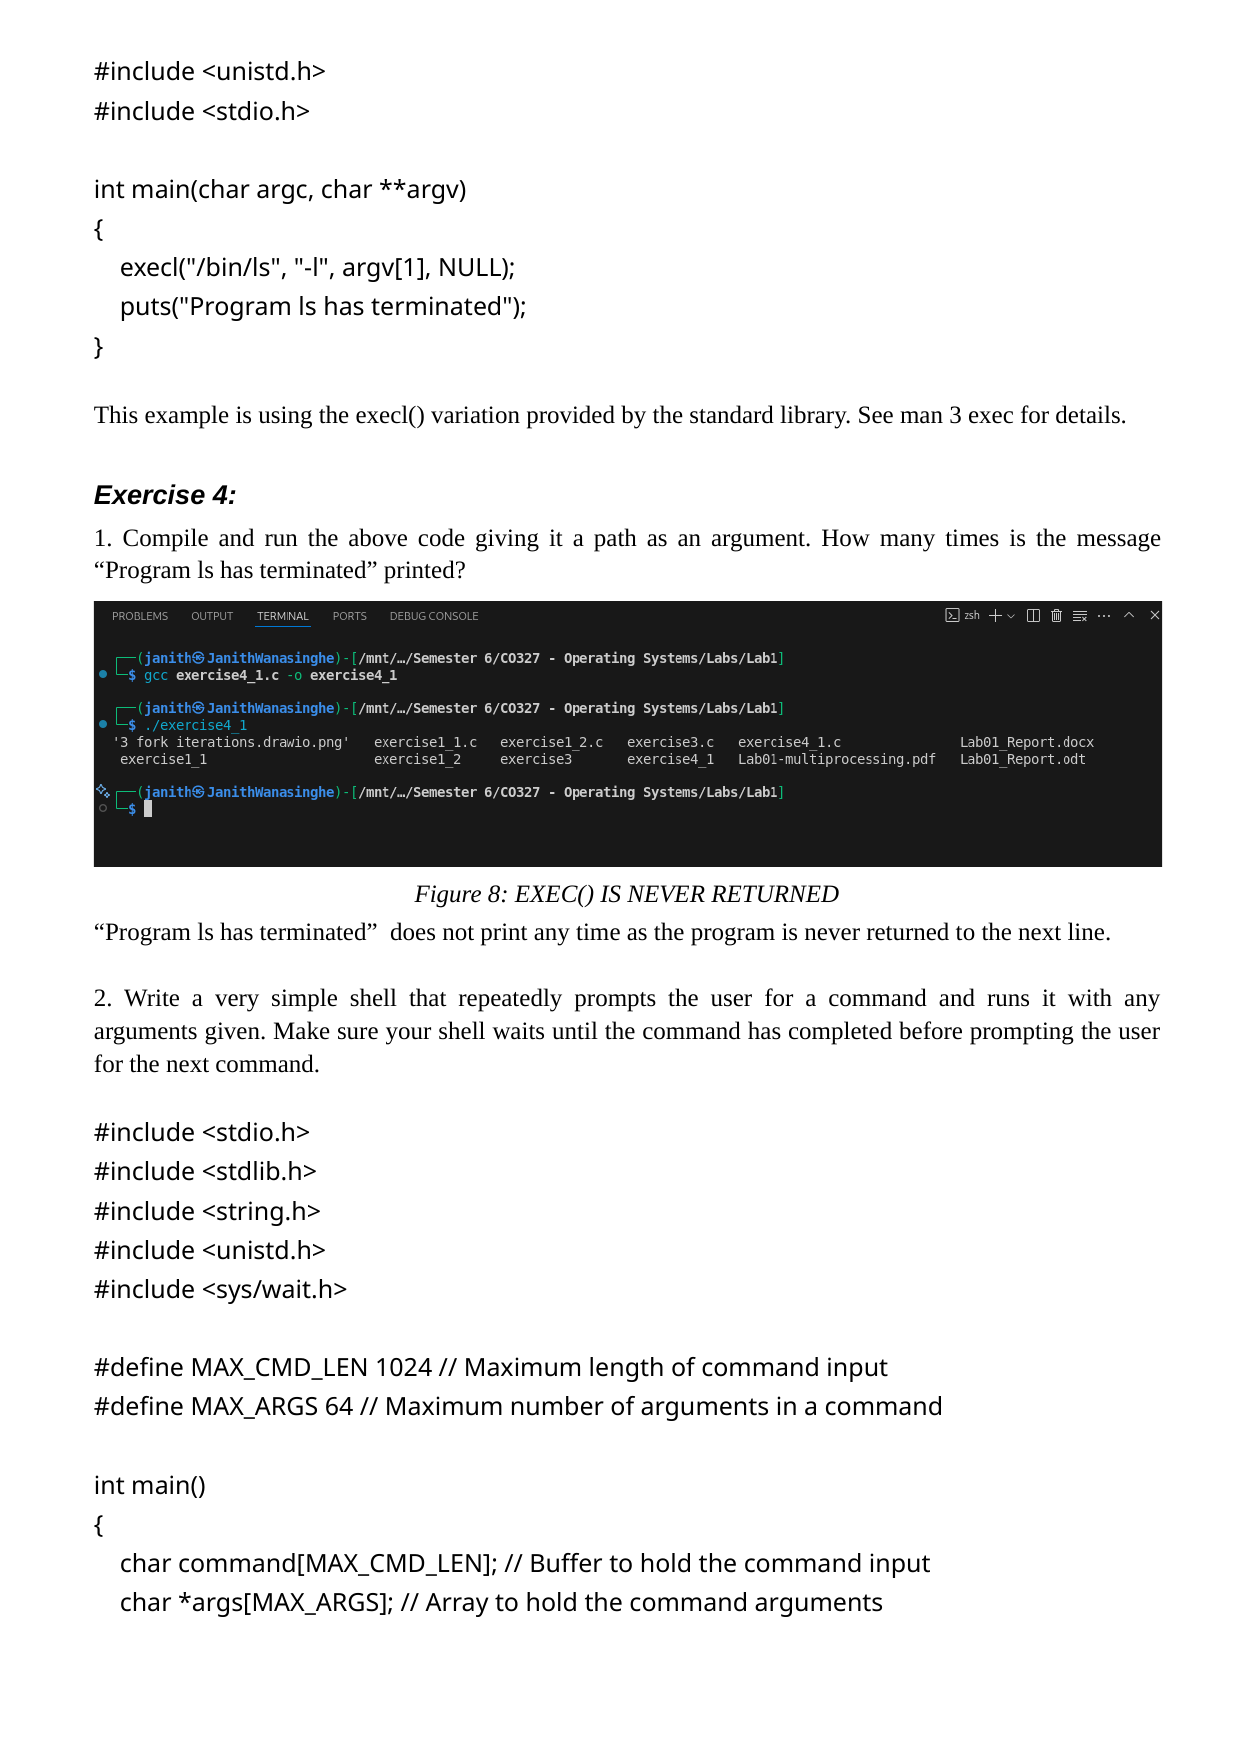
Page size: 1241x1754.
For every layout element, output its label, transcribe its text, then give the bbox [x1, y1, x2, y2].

picture [93, 601, 1163, 867]
text #include <sys/wait.h> [94, 1272, 1162, 1306]
text [94, 589, 1162, 601]
text #include <stdio.h> [94, 1115, 1162, 1149]
text execl("/bin/ls", "-l", argv[1], NULL); [94, 250, 1162, 284]
text { [94, 1507, 1162, 1541]
subtitle Exercise 4: [94, 479, 1162, 510]
text } [94, 328, 1162, 362]
text “Program ls has terminated” does not print any time as the program is never returned to the next line. [94, 908, 1162, 946]
text #define MAX_CMD_LEN 1024 // Maximum length of command input [94, 1350, 1162, 1384]
text char command[MAX_CMD_LEN]; // Buffer to hold the command input [94, 1546, 1162, 1580]
text #include <unistd.h> [94, 1232, 1162, 1266]
text puts("Program ls has terminated"); [94, 289, 1162, 323]
text This example is using the execl() variation provided by the standard library. See man 3 exec for details. [94, 400, 1162, 429]
text { [94, 211, 1162, 245]
text #include <stdio.h> [94, 93, 1162, 127]
text #define MAX_ARGS 64 // Maximum number of arguments in a command [94, 1389, 1162, 1423]
text #include <string.h> [94, 1193, 1162, 1227]
text #include <stdlib.h> [94, 1154, 1162, 1188]
text 1. Compile and run the above code giving it a path as an argument. How many times is the message “Program ls has terminated” printed? [94, 523, 1162, 584]
text int main() [94, 1467, 1162, 1501]
text char *args[MAX_ARGS]; // Array to hold the command arguments [94, 1585, 1162, 1619]
text Figure 8: EXEC() IS NEVER RETURNED [94, 867, 1162, 908]
text int main(char argc, char **argv) [94, 171, 1162, 206]
text #include <unistd.h> [94, 54, 1162, 88]
text 2. Write a very simple shell that repeatedly prompts the user for a command and runs it with any arguments given. Make sure your shell waits until the command has completed before prompting the user for the next command. [94, 983, 1162, 1078]
